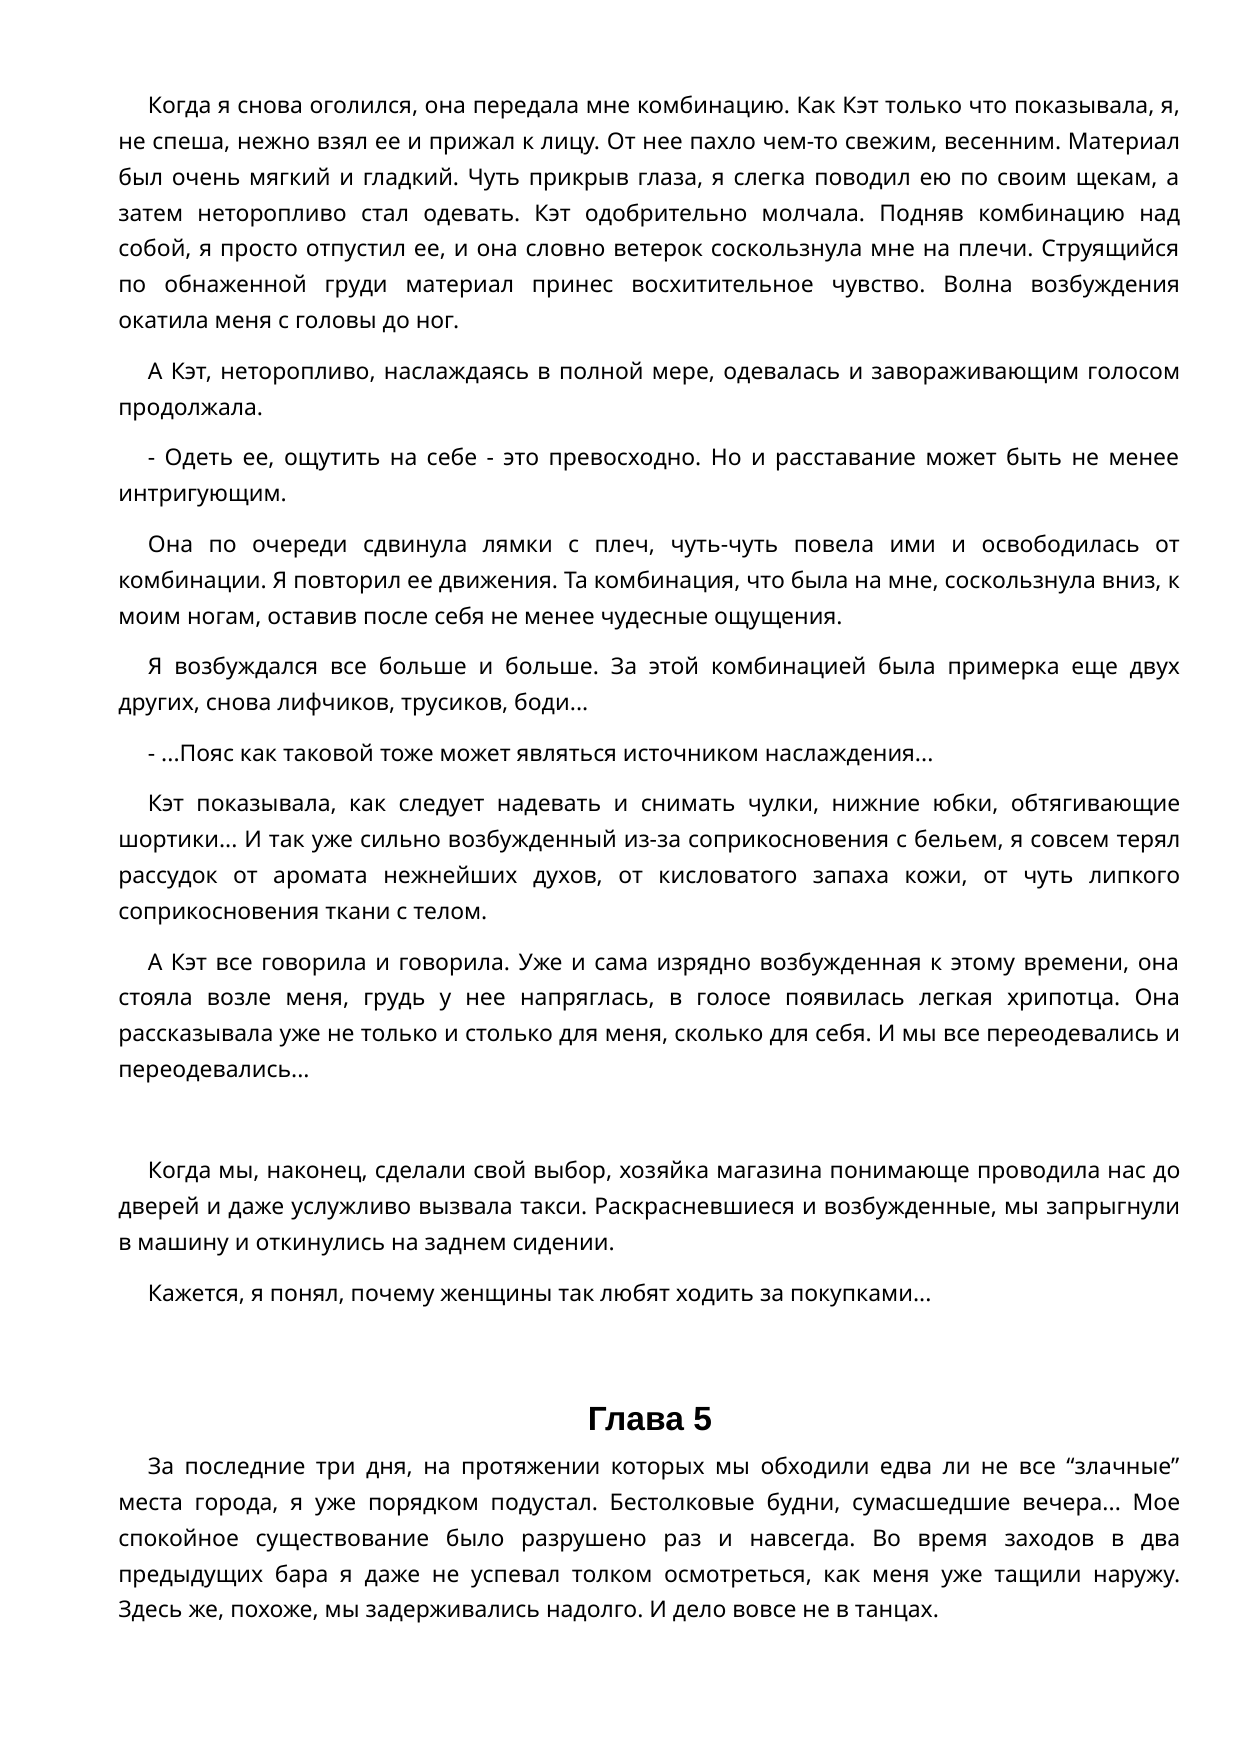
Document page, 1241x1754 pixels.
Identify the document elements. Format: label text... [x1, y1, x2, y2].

text Я возбуждался все больше и больше. За этой комбинацией была примерка еще двух других, снова лифчиков, трусиков, боди... [118, 650, 1181, 717]
text Кажется, я понял, почему женщины так любят ходить за покупками... [118, 1277, 1181, 1308]
text За последние три дня, на протяжении которых мы обходили едва ли не все “злачные” места города, я уже порядком подустал. Бестолковые будни, сумасшедшие вечера... Мое спокойное существование было разрушено раз и навсегда. Во время заходов в два предыдущих бара я даже не успевал толком осмотреться, как меня уже тащили наружу. Здесь же, похоже, мы задерживались надолго. И дело вовсе не в танцах. [118, 1450, 1181, 1625]
subtitle Глава 5 [118, 1398, 1181, 1437]
text А Кэт, неторопливо, наслаждаясь в полной мере, одевалась и завораживающим голосом продолжала. [118, 355, 1181, 422]
text Когда мы, наконец, сделали свой выбор, хозяйка магазина понимающе проводила нас до дверей и даже услужливо вызвала такси. Раскрасневшиеся и возбужденные, мы запрыгнули в машину и откинулись на заднем сидении. [118, 1154, 1181, 1257]
text Она по очереди сдвинула лямки с плеч, чуть-чуть повела ими и освободилась от комбинации. Я повторил ее движения. Та комбинация, что была на мне, соскользнула вниз, к моим ногам, оставив после себя не менее чудесные ощущения. [118, 528, 1181, 631]
text Кэт показывала, как следует надевать и снимать чулки, нижние юбки, обтягивающие шортики... И так уже сильно возбужденный из-за соприкосновения с бельем, я совсем терял рассудок от аромата нежнейших духов, от кисловатого запаха кожи, от чуть липкого соприкосновения ткани с телом. [118, 787, 1181, 926]
text А Кэт все говорила и говорила. Уже и сама изрядно возбужденная к этому времени, она стояла возле меня, грудь у нее напряглась, в голосе появилась легкая хрипотца. Она рассказывала уже не только и столько для меня, сколько для себя. И мы все переодевались и переодевались... [118, 945, 1181, 1084]
text Когда я снова оголился, она передала мне комбинацию. Как Кэт только что показывала, я, не спеша, нежно взял ее и прижал к лицу. От нее пахло чем-то свежим, весенним. Материал был очень мягкий и гладкий. Чуть прикрыв глаза, я слегка поводил ею по своим щекам, а затем неторопливо стал одевать. Кэт одобрительно молчала. Подняв комбинацию над собой, я просто отпустил ее, и она словно ветерок соскользнула мне на плечи. Струящийся по обнаженной груди материал принес восхитительное чувство. Волна возбуждения окатила меня с головы до ног. [118, 89, 1181, 336]
text - Одеть ее, ощутить на себе - это превосходно. Но и расставание может быть не менее интригующим. [118, 441, 1181, 508]
text - ...Пояс как таковой тоже может являться источником наслаждения... [118, 737, 1181, 768]
